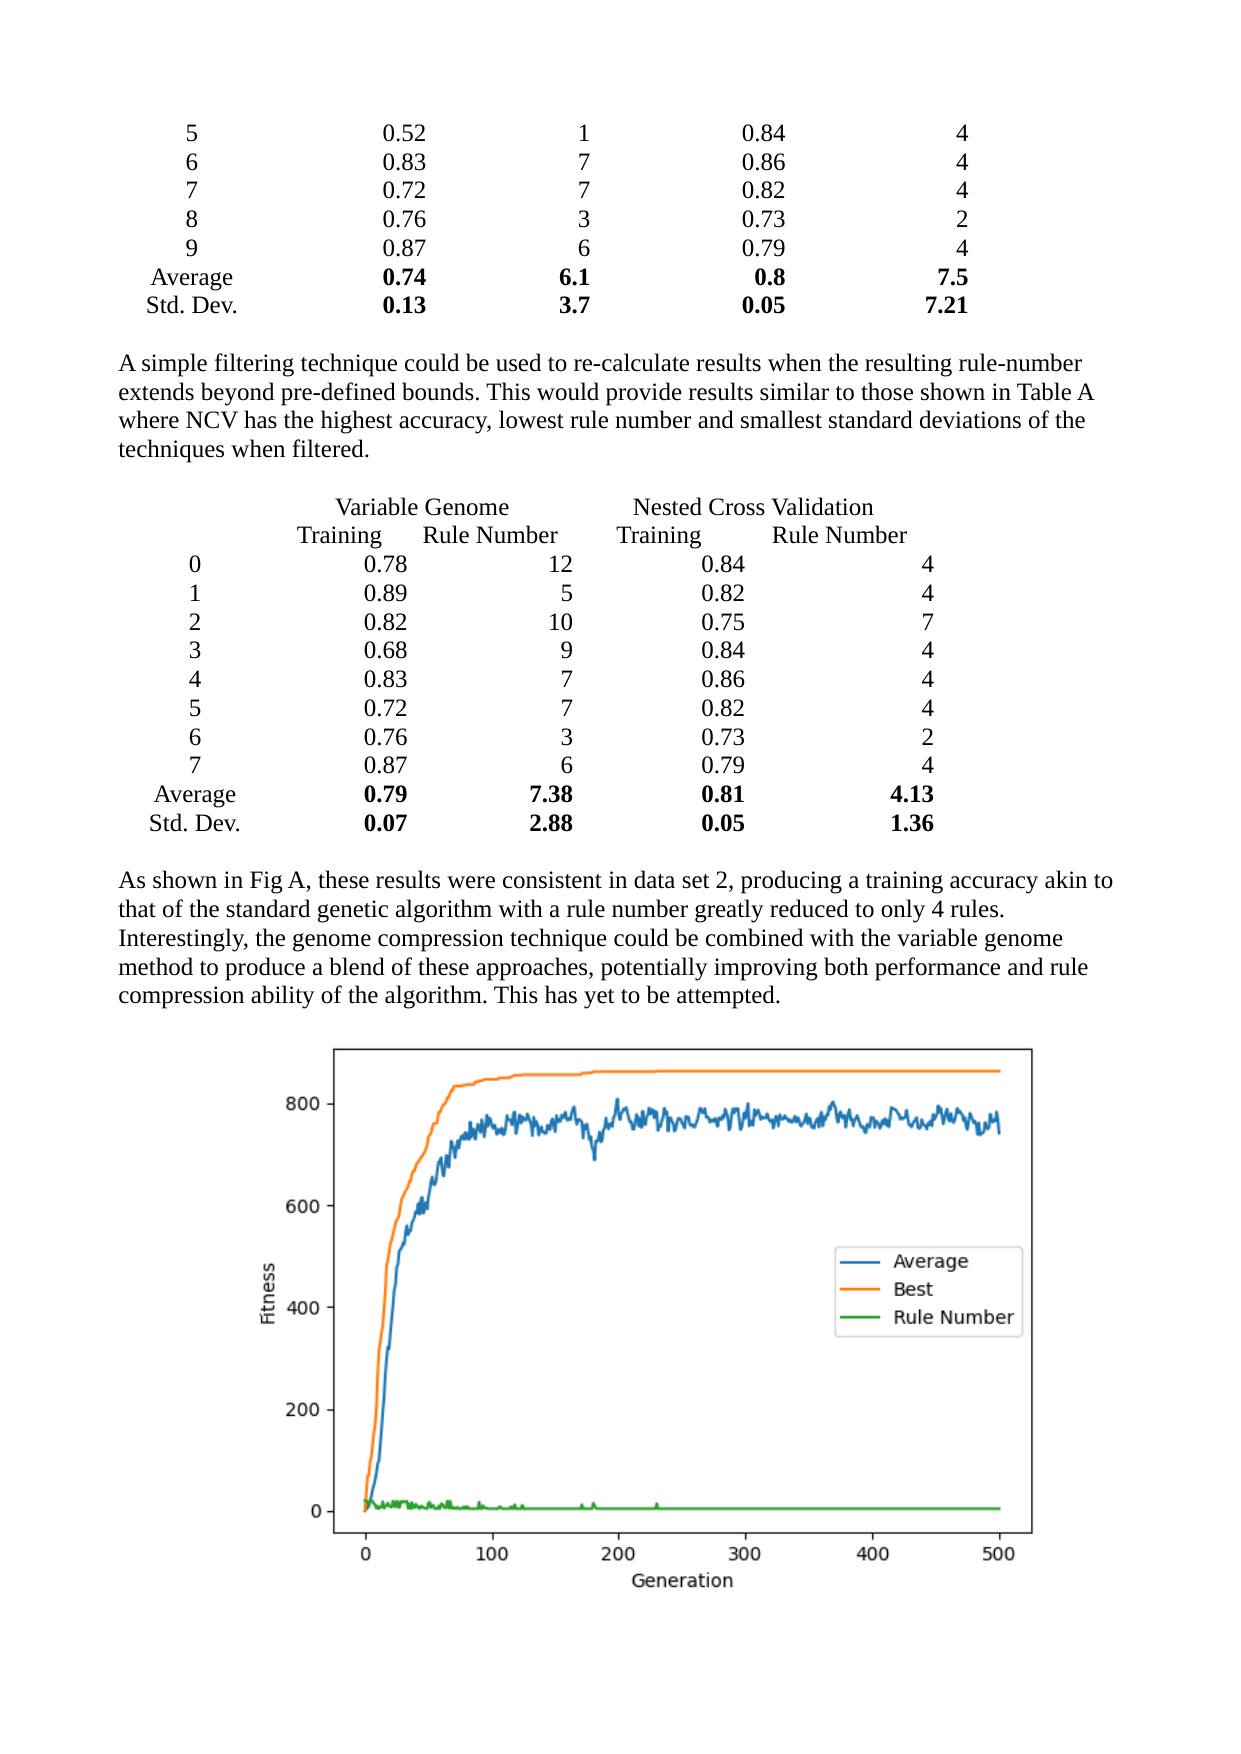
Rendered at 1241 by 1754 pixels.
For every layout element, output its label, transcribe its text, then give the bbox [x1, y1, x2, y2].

table_cell 2 [118, 607, 271, 636]
table_cell 3 [426, 204, 590, 233]
table_header [118, 492, 271, 521]
table_cell 7 [745, 607, 934, 636]
table_cell 4 [745, 578, 934, 607]
table_cell 0.87 [271, 751, 407, 779]
table_cell 2 [785, 204, 968, 233]
table_header Variable Genome [271, 492, 573, 521]
table_cell 1 [426, 118, 590, 147]
table_cell 6.1 [426, 262, 590, 291]
table_cell 0.84 [590, 118, 785, 147]
table_cell 2.88 [407, 808, 573, 837]
table_cell 0 [118, 549, 271, 578]
table_cell 4 [745, 664, 934, 693]
table_cell 10 [407, 607, 573, 636]
table_cell 4 [785, 118, 968, 147]
table_cell Std. Dev. [118, 291, 265, 319]
table_cell Average [118, 779, 271, 808]
table_cell 0.76 [265, 204, 426, 233]
table_cell 4 [785, 176, 968, 204]
table_cell 0.78 [271, 549, 407, 578]
table_cell 0.82 [590, 176, 785, 204]
table_cell 7 [407, 664, 573, 693]
table_cell 0.07 [271, 808, 407, 837]
table_cell 0.75 [573, 607, 745, 636]
table_cell 4 [785, 147, 968, 176]
table_cell 0.86 [590, 147, 785, 176]
table_cell 0.72 [271, 693, 407, 722]
table_cell 0.82 [573, 578, 745, 607]
table_cell 0.52 [265, 118, 426, 147]
table_cell 6 [118, 147, 265, 176]
table_cell 4 [785, 233, 968, 262]
table_cell 7.5 [785, 262, 968, 291]
table_cell 0.84 [573, 549, 745, 578]
table_cell 4 [745, 693, 934, 722]
table_cell 1.36 [745, 808, 934, 837]
table_cell 5 [118, 118, 265, 147]
table_cell 0.74 [265, 262, 426, 291]
table_cell 9 [407, 636, 573, 664]
table_cell 0.68 [271, 636, 407, 664]
table_header Nested Cross Validation [573, 492, 934, 521]
table_cell 0.87 [265, 233, 426, 262]
table_cell 0.79 [573, 751, 745, 779]
table_cell 0.76 [271, 722, 407, 751]
table_cell 7 [407, 693, 573, 722]
table_cell 7 [426, 176, 590, 204]
table_cell 3 [118, 636, 271, 664]
table_cell 4 [118, 664, 271, 693]
table_cell 4 [745, 549, 934, 578]
table_cell 6 [118, 722, 271, 751]
table_cell 0.73 [590, 204, 785, 233]
table_cell 0.79 [590, 233, 785, 262]
table_cell [118, 521, 271, 549]
table_cell 0.84 [573, 636, 745, 664]
table_cell 7 [426, 147, 590, 176]
table_cell 4.13 [745, 779, 934, 808]
table_cell 7 [118, 176, 265, 204]
table_cell 0.8 [590, 262, 785, 291]
table_cell 0.73 [573, 722, 745, 751]
table_cell 9 [118, 233, 265, 262]
text As shown in Fig A, these results were consistent in data set 2, producing a training accuracy akin to that of the standard genetic algorithm with a rule number greatly reduced to only 4 rules. Interestingly, the genome compression technique could be combined with the variable genome method to produce a blend of these approaches, potentially improving both performance and rule compression ability of the algorithm. This has yet to be attempted. [118, 866, 1122, 1009]
table_cell 7 [118, 751, 271, 779]
picture [221, 1046, 1121, 1602]
table_cell 0.72 [265, 176, 426, 204]
table_cell 6 [426, 233, 590, 262]
table_cell 0.83 [271, 664, 407, 693]
table_cell Training [271, 521, 407, 549]
table_cell 1 [118, 578, 271, 607]
table_cell Average [118, 262, 265, 291]
table_cell 0.81 [573, 779, 745, 808]
table_cell 3 [407, 722, 573, 751]
table_cell 4 [745, 636, 934, 664]
table_cell 5 [407, 578, 573, 607]
table_cell 7.21 [785, 291, 968, 319]
table_cell 8 [118, 204, 265, 233]
table_cell 6 [407, 751, 573, 779]
text A simple filtering technique could be used to re-calculate results when the resulting rule-number extends beyond pre-defined bounds. This would provide results similar to those shown in Table A where NCV has the highest accuracy, lowest rule number and smallest standard deviations of the techniques when filtered. [118, 348, 1122, 463]
table_cell Training [573, 521, 745, 549]
table_cell 12 [407, 549, 573, 578]
table_cell 5 [118, 693, 271, 722]
table_cell 0.82 [271, 607, 407, 636]
table_cell 4 [745, 751, 934, 779]
table_cell 7.38 [407, 779, 573, 808]
table_cell 0.05 [573, 808, 745, 837]
table_cell 0.89 [271, 578, 407, 607]
table_cell 0.05 [590, 291, 785, 319]
table_cell 0.86 [573, 664, 745, 693]
table_cell 2 [745, 722, 934, 751]
table_cell 0.79 [271, 779, 407, 808]
table_cell 0.13 [265, 291, 426, 319]
table_cell Rule Number [407, 521, 573, 549]
table_cell 0.83 [265, 147, 426, 176]
table_cell Rule Number [745, 521, 934, 549]
table_cell 0.82 [573, 693, 745, 722]
table_cell Std. Dev. [118, 808, 271, 837]
table_cell 3.7 [426, 291, 590, 319]
